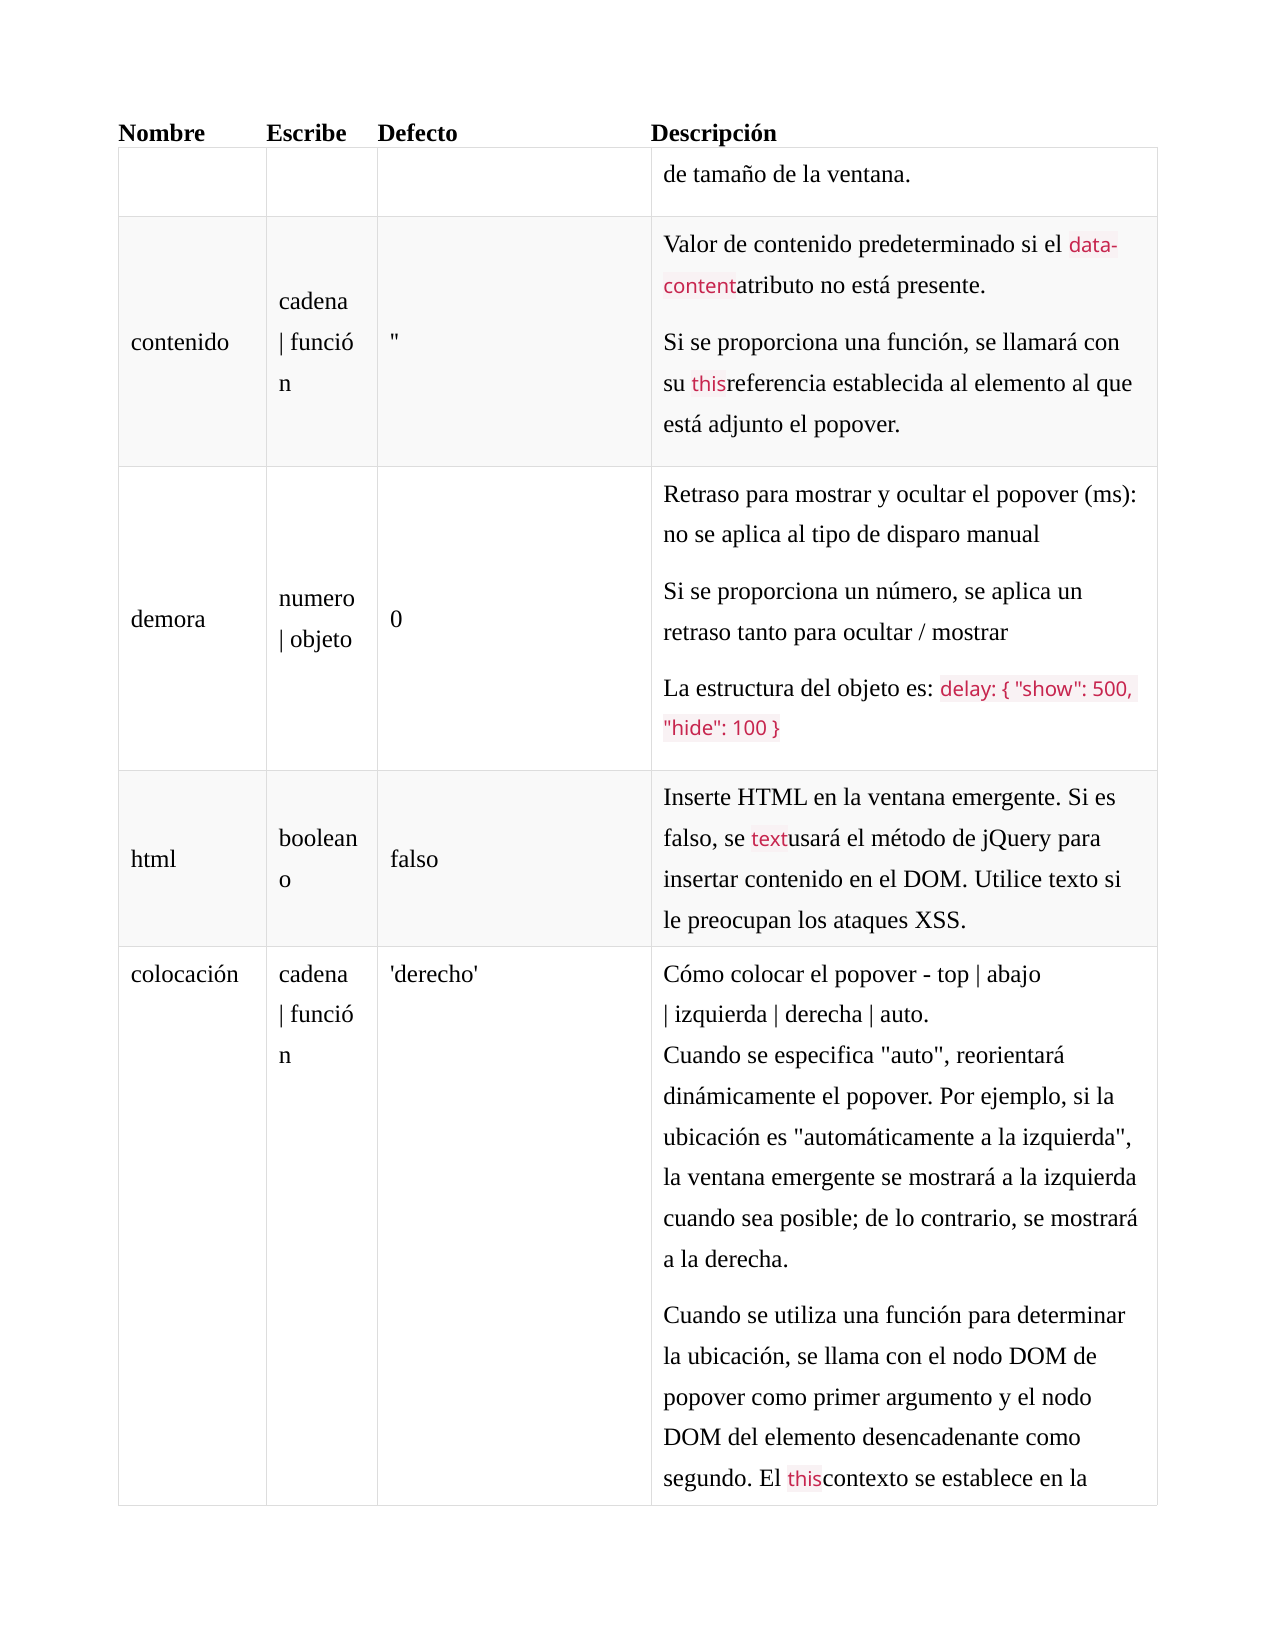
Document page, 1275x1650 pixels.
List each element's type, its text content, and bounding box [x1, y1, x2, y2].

table_cell '' [378, 217, 651, 466]
table_cell cadena | función [267, 217, 377, 466]
table_header Nombre [118, 118, 266, 147]
table_cell colocación [119, 947, 266, 1505]
table_cell Cómo colocar el popover - top | abajo | izquierda | derecha | auto. Cuando se especifica "auto", reorientará dinámicamente el popover. Por ejemplo, si la ubicación es "automáticamente a la izquierda", la ventana emergente se mostrará a la izquierda cuando sea posible; de ​​lo contrario, se mostrará a la derecha. Cuando se utiliza una función para determinar la ubicación, se llama con el nodo DOM de popover como primer argumento y el nodo DOM del elemento desencadenante como segundo. El thiscontexto se establece en la [652, 947, 1157, 1505]
table_cell html [119, 771, 266, 946]
table_cell cadena | función [267, 947, 377, 1505]
table_cell booleano [267, 771, 377, 946]
table_cell 0 [378, 467, 651, 770]
table_cell falso [378, 771, 651, 946]
table_cell [378, 148, 651, 216]
table_cell de tamaño de la ventana. [652, 148, 1157, 216]
table_cell contenido [119, 217, 266, 466]
table_cell Retraso para mostrar y ocultar el popover (ms): no se aplica al tipo de disparo manual Si se proporciona un número, se aplica un retraso tanto para ocultar / mostrar La estructura del objeto es: delay: { "show": 500, "hide": 100 } [652, 467, 1157, 770]
table_header Descripción [651, 118, 1157, 147]
table_cell numero | objeto [267, 467, 377, 770]
table_header Defecto [377, 118, 651, 147]
table_cell [267, 148, 377, 216]
table_header Escribe [266, 118, 377, 147]
table_cell Inserte HTML en la ventana emergente. Si es falso, se textusará el método de jQuery para insertar contenido en el DOM. Utilice texto si le preocupan los ataques XSS. [652, 771, 1157, 946]
table_cell [119, 148, 266, 216]
table_cell 'derecho' [378, 947, 651, 1505]
table_cell Valor de contenido predeterminado si el data-contentatributo no está presente. Si se proporciona una función, se llamará con su thisreferencia establecida al elemento al que está adjunto el popover. [652, 217, 1157, 466]
table_cell demora [119, 467, 266, 770]
